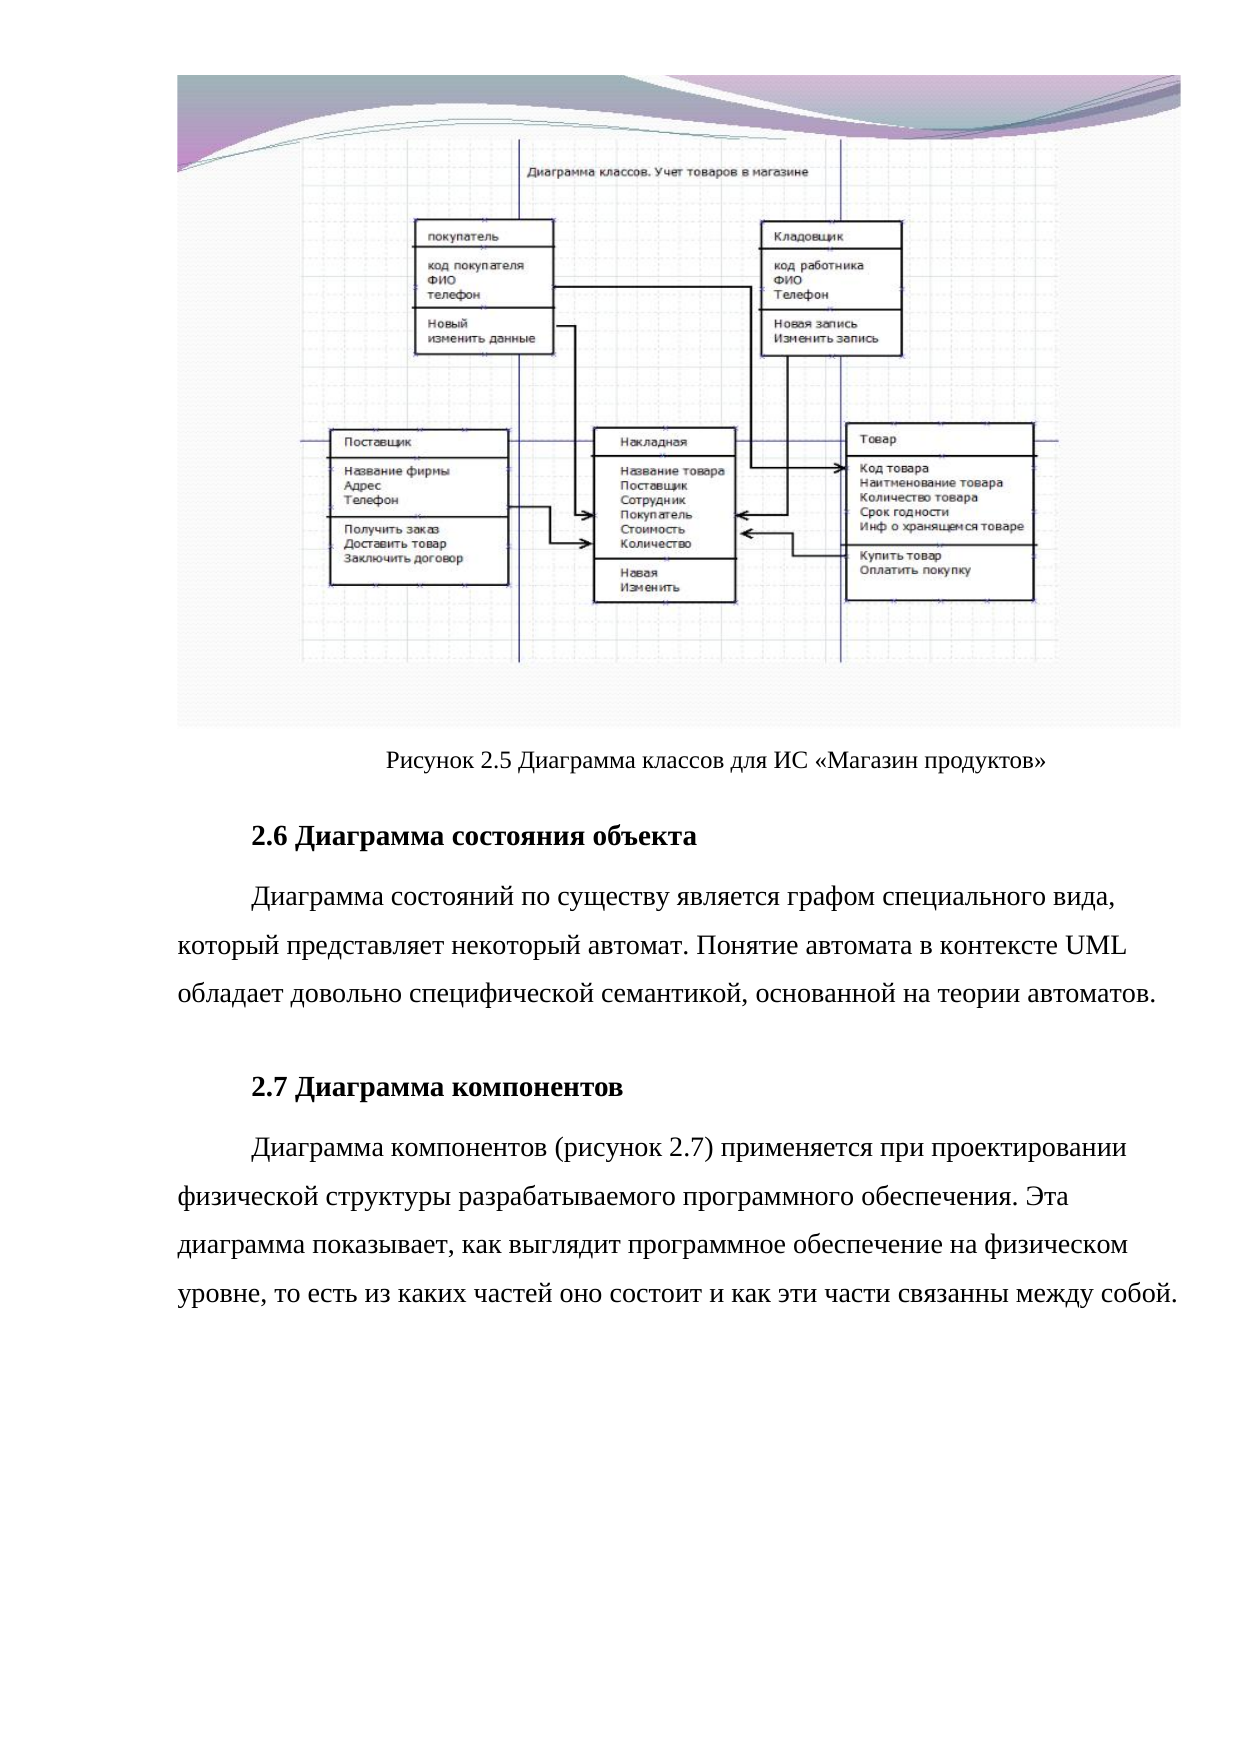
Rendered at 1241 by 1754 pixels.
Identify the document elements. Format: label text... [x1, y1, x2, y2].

text Диаграмма компонентов (рисунок 2.7) применяется при проектировании физической структуры разрабатываемого программного обеспечения. Эта диаграмма показывает, как выглядит программное обеспечение на физическом уровне, то есть из каких частей оно состоит и как эти части связанны между собой. [177, 1130, 1181, 1308]
subtitle 2.6 Диаграмма состояния объекта [177, 818, 1181, 852]
text Рисунок 2.5 Диаграмма классов для ИС «Магазин продуктов» [177, 745, 1181, 774]
subtitle 2.7 Диаграмма компонентов [177, 1069, 1181, 1103]
text Диаграмма состояний по существу является графом специального вида, который представляет некоторый автомат. Понятие автомата в контексте UML обладает довольно специфической семантикой, основанной на теории автоматов. [177, 879, 1181, 1009]
